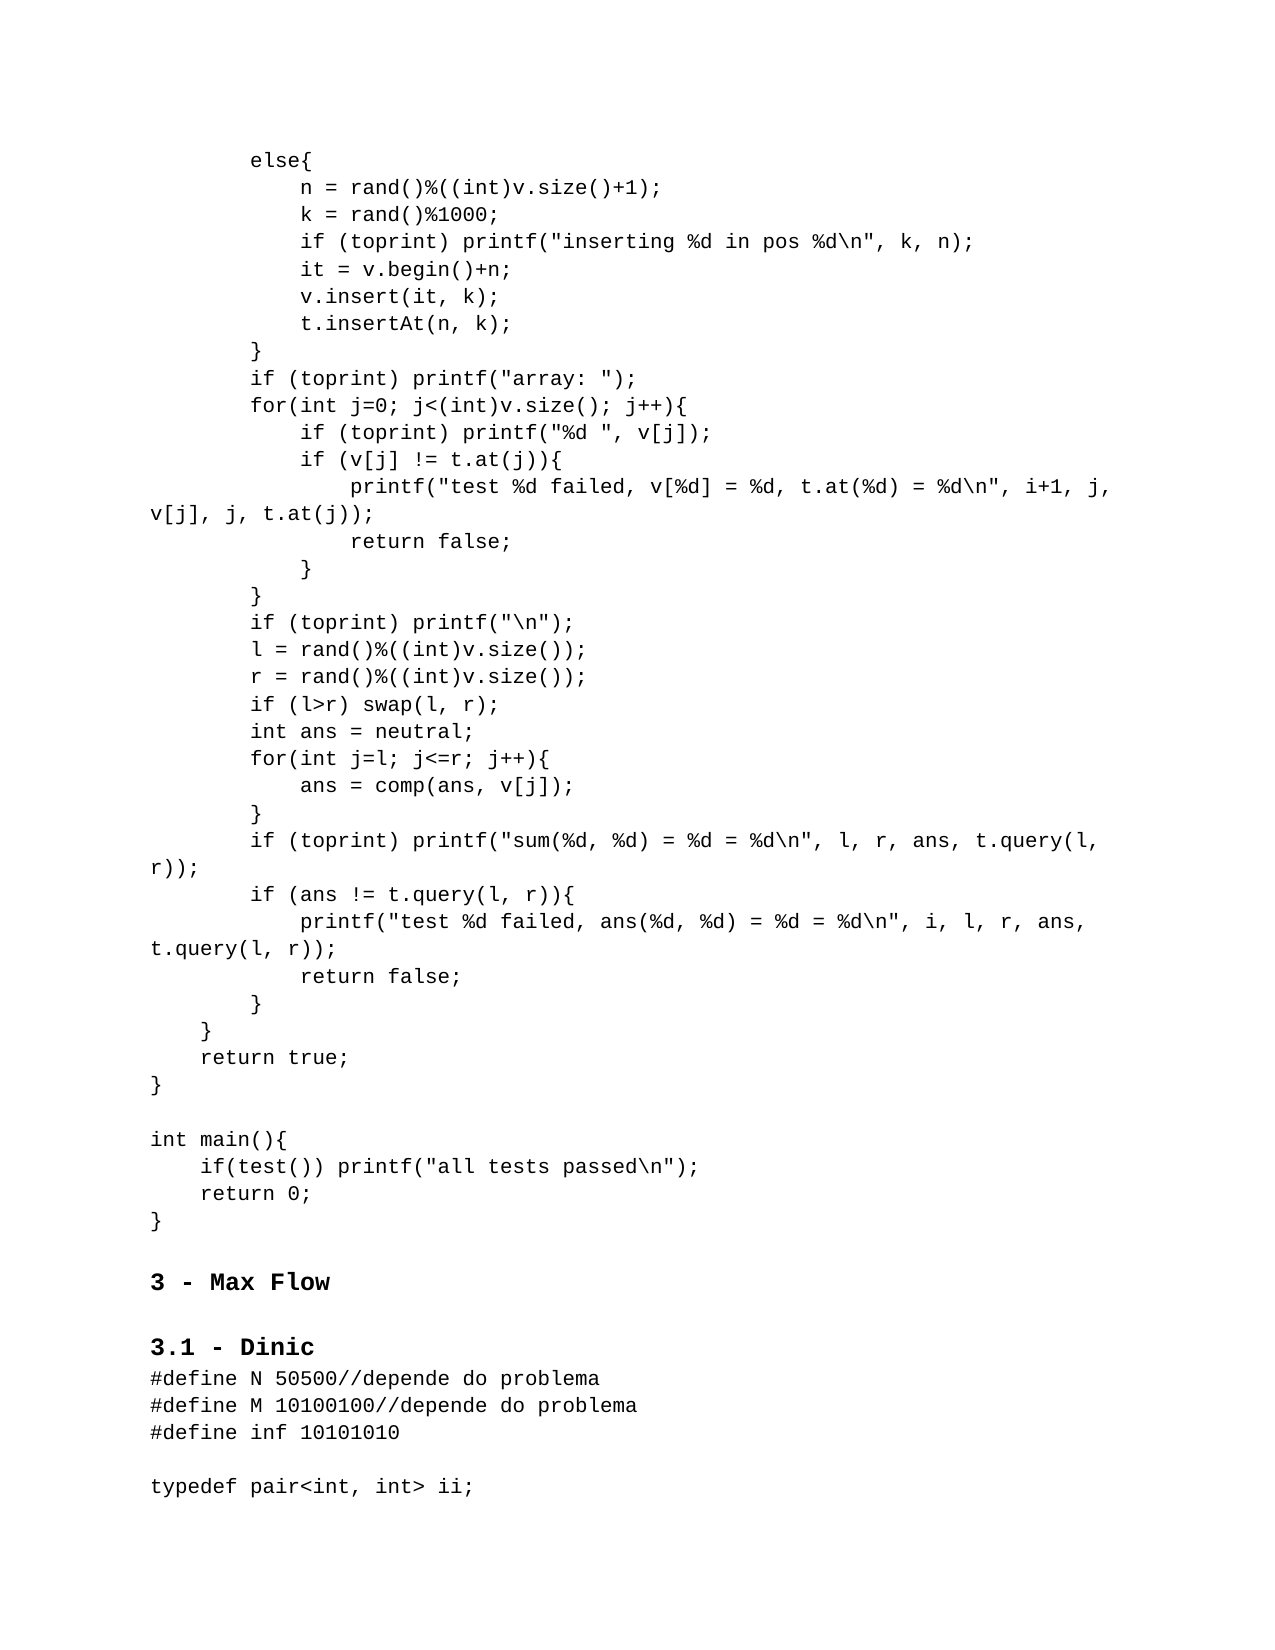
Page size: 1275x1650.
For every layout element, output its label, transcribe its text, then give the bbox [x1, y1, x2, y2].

text } [150, 1074, 1125, 1098]
text for(int j=l; j<=r; j++){ [150, 748, 1125, 772]
text it = v.begin()+n; [150, 259, 1125, 282]
text k = rand()%1000; [150, 204, 1125, 228]
text } [150, 558, 1125, 581]
text } [150, 802, 1125, 826]
text int ans = neutral; [150, 721, 1125, 744]
text if (toprint) printf("sum(%d, %d) = %d = %d\n", l, r, ans, t.query(l, r)); [150, 830, 1125, 881]
text else{ [150, 150, 1125, 174]
text typedef pair<int, int> ii; [150, 1476, 1125, 1500]
text printf("test %d failed, v[%d] = %d, t.at(%d) = %d\n", i+1, j, v[j], j, t.at(j)); [150, 476, 1125, 527]
text #define M 10100100//depende do problema [150, 1395, 1125, 1418]
text if (v[j] != t.at(j)){ [150, 449, 1125, 473]
text 3 - Max Flow [150, 1270, 1125, 1298]
text if (toprint) printf("array: "); [150, 367, 1125, 391]
text return false; [150, 531, 1125, 554]
text n = rand()%((int)v.size()+1); [150, 177, 1125, 201]
text } [150, 1210, 1125, 1234]
text for(int j=0; j<(int)v.size(); j++){ [150, 395, 1125, 418]
text } [150, 585, 1125, 609]
text if (ans != t.query(l, r)){ [150, 884, 1125, 908]
text return true; [150, 1047, 1125, 1071]
text } [150, 993, 1125, 1016]
text r = rand()%((int)v.size()); [150, 667, 1125, 690]
text return 0; [150, 1183, 1125, 1207]
text } [150, 340, 1125, 364]
text ans = comp(ans, v[j]); [150, 775, 1125, 799]
text if (l>r) swap(l, r); [150, 694, 1125, 717]
text if (toprint) printf("\n"); [150, 612, 1125, 636]
text int main(){ [150, 1129, 1125, 1152]
text if (toprint) printf("inserting %d in pos %d\n", k, n); [150, 232, 1125, 255]
text if(test()) printf("all tests passed\n"); [150, 1156, 1125, 1179]
text return false; [150, 966, 1125, 989]
text #define N 50500//depende do problema [150, 1367, 1125, 1391]
text } [150, 1020, 1125, 1044]
text #define inf 10101010 [150, 1422, 1125, 1446]
text l = rand()%((int)v.size()); [150, 639, 1125, 663]
text 3.1 - Dinic [150, 1335, 1125, 1363]
text printf("test %d failed, ans(%d, %d) = %d = %d\n", i, l, r, ans, t.query(l, r)); [150, 911, 1125, 962]
text t.insertAt(n, k); [150, 313, 1125, 337]
text if (toprint) printf("%d ", v[j]); [150, 422, 1125, 446]
text v.insert(it, k); [150, 286, 1125, 309]
